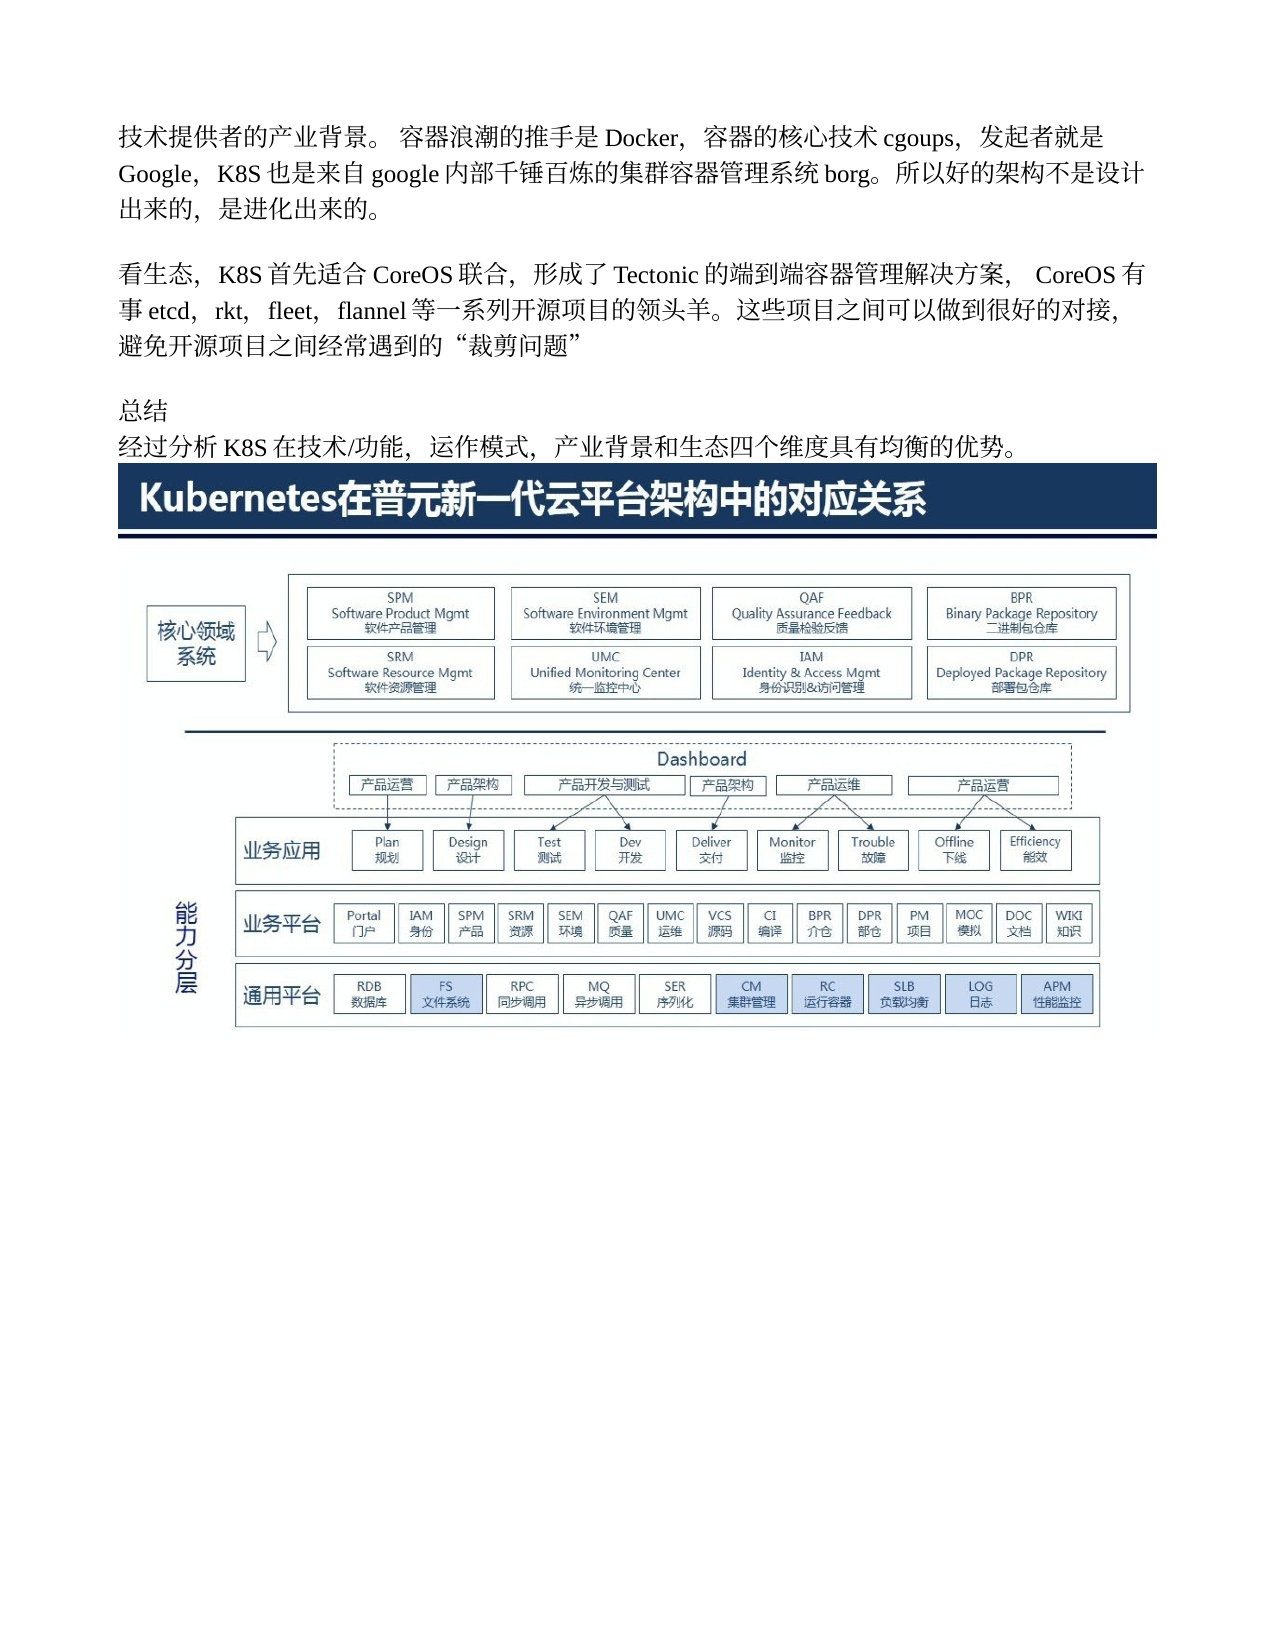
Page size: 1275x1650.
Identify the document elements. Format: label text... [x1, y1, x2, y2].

picture [118, 463, 1157, 1041]
text 看生态，K8S首先适合CoreOS联合，形成了Tectonic的端到端容器管理解决方案， CoreOS有事etcd，rkt，fleet，flannel等一系列开源项目的领头羊。这些项目之间可以做到很好的对接，避免开源项目之间经常遇到的“裁剪问题” [118, 255, 1157, 362]
text 技术提供者的产业背景。 容器浪潮的推手是Docker，容器的核心技术cgoups，发起者就是Google，K8S也是来自google内部千锤百炼的集群容器管理系统borg。所以好的架构不是设计出来的，是进化出来的。 [118, 118, 1157, 226]
text 总结 [118, 391, 1157, 427]
text 经过分析K8S在技术/功能，运作模式，产业背景和生态四个维度具有均衡的优势。 [118, 427, 1157, 463]
